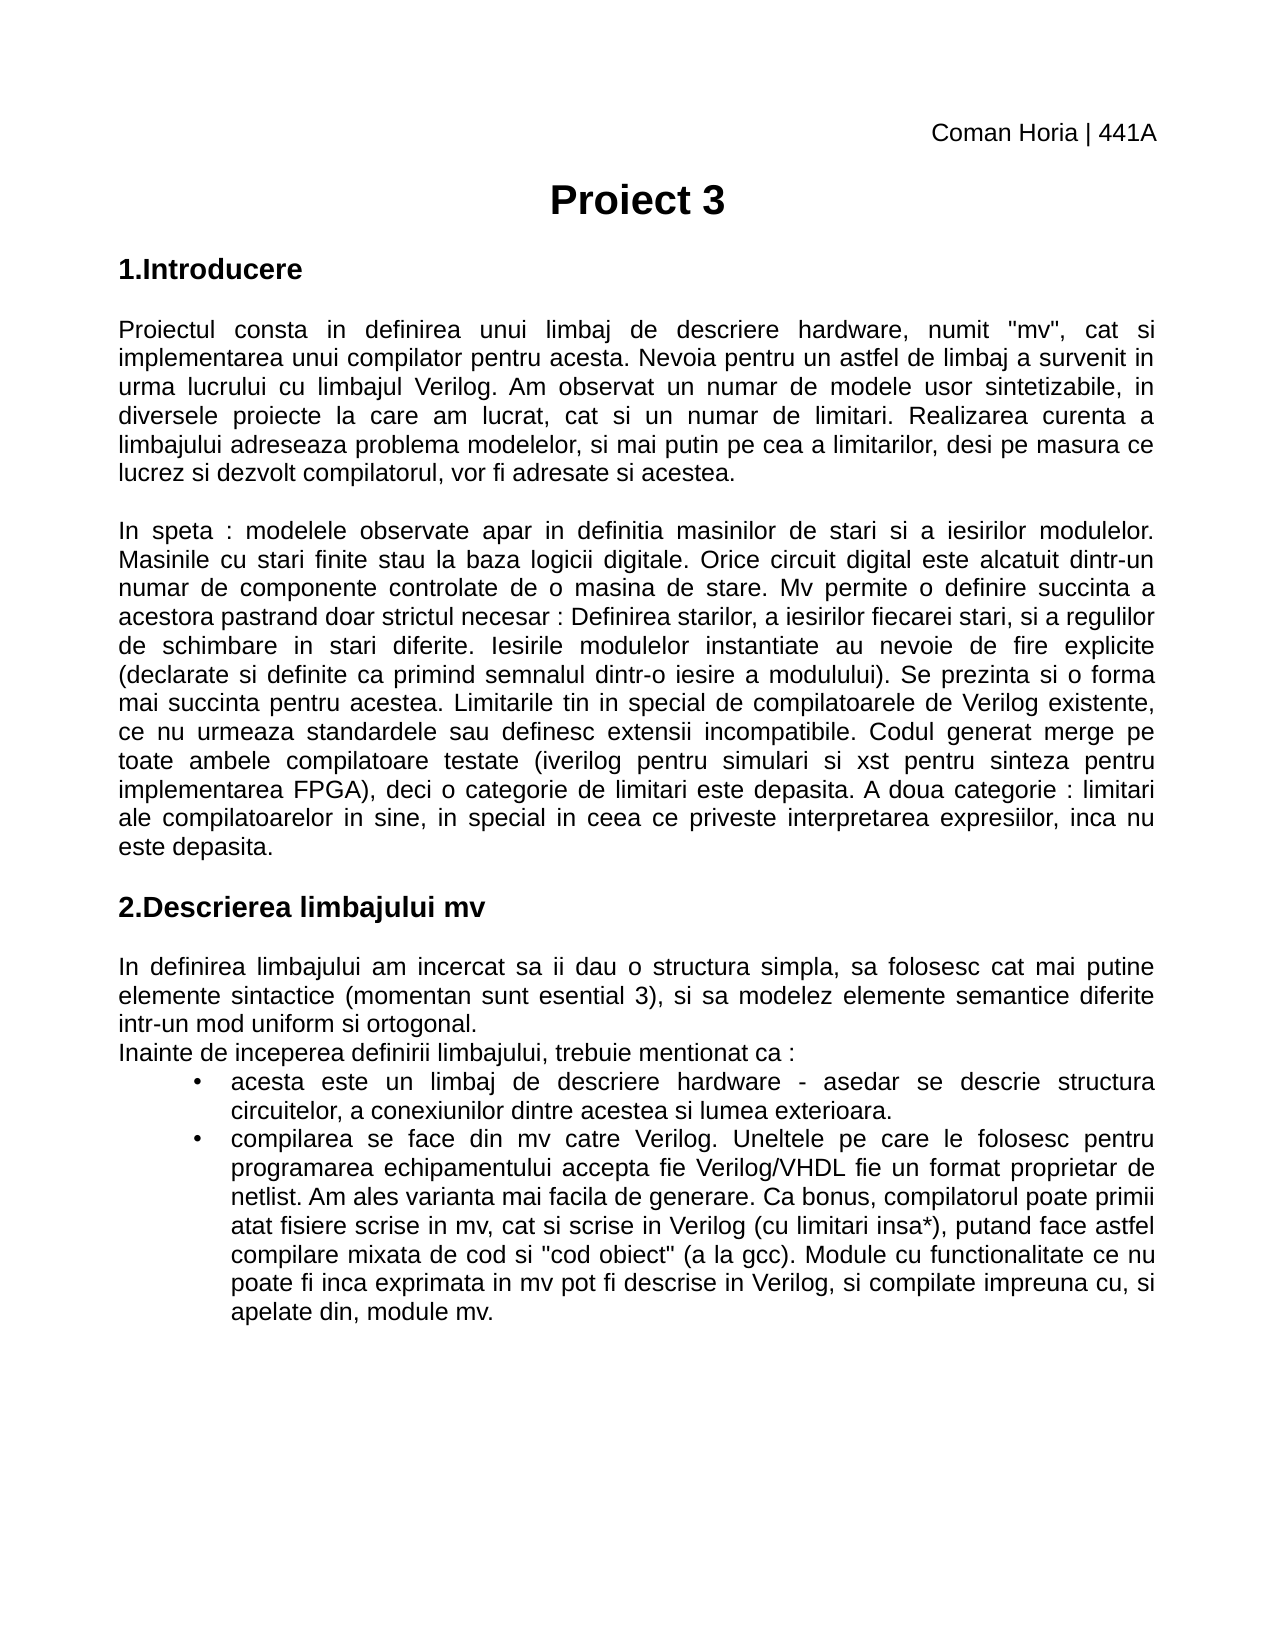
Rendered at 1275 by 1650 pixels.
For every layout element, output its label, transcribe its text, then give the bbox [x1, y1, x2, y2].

list acesta este un limbaj de descriere hardware - asedar se descrie structura circuitelor, a conexiunilor dintre acestea si lumea exterioara. [193, 1067, 1157, 1124]
text 1.Introducere [118, 252, 1157, 286]
text 2.Descrierea limbajului mv [118, 889, 1157, 923]
text Coman Horia | 441A [118, 118, 1157, 147]
text In definirea limbajului am incercat sa ii dau o structura simpla, sa folosesc cat mai putine elemente sintactice (momentan sunt esential 3), si sa modelez elemente semantice diferite intr-un mod uniform si ortogonal. [118, 952, 1157, 1038]
list compilarea se face din mv catre Verilog. Uneltele pe care le folosesc pentru programarea echipamentului accepta fie Verilog/VHDL fie un format proprietar de netlist. Am ales varianta mai facila de generare. Ca bonus, compilatorul poate primii atat fisiere scrise in mv, cat si scrise in Verilog (cu limitari insa*), putand face astfel compilare mixata de cod si "cod obiect" (a la gcc). Module cu functionalitate ce nu poate fi inca exprimata in mv pot fi descrise in Verilog, si compilate impreuna cu, si apelate din, module mv. [193, 1124, 1157, 1326]
text In speta : modelele observate apar in definitia masinilor de stari si a iesirilor modulelor. Masinile cu stari finite stau la baza logicii digitale. Orice circuit digital este alcatuit dintr-un numar de componente controlate de o masina de stare. Mv permite o definire succinta a acestora pastrand doar strictul necesar : Definirea starilor, a iesirilor fiecarei stari, si a regulilor de schimbare in stari diferite. Iesirile modulelor instantiate au nevoie de fire explicite (declarate si definite ca primind semnalul dintr-o iesire a modulului). Se prezinta si o forma mai succinta pentru acestea. Limitarile tin in special de compilatoarele de Verilog existente, ce nu urmeaza standardele sau definesc extensii incompatibile. Codul generat merge pe toate ambele compilatoare testate (iverilog pentru simulari si xst pentru sinteza pentru implementarea FPGA), deci o categorie de limitari este depasita. A doua categorie : limitari ale compilatoarelor in sine, in special in ceea ce priveste interpretarea expresiilor, inca nu este depasita. [118, 516, 1157, 861]
text Inainte de inceperea definirii limbajului, trebuie mentionat ca : [118, 1038, 1157, 1067]
text Proiectul consta in definirea unui limbaj de descriere hardware, numit "mv", cat si implementarea unui compilator pentru acesta. Nevoia pentru un astfel de limbaj a survenit in urma lucrului cu limbajul Verilog. Am observat un numar de modele usor sintetizabile, in diversele proiecte la care am lucrat, cat si un numar de limitari. Realizarea curenta a limbajului adreseaza problema modelelor, si mai putin pe cea a limitarilor, desi pe masura ce lucrez si dezvolt compilatorul, vor fi adresate si acestea. [118, 314, 1157, 487]
text Proiect 3 [118, 176, 1157, 223]
